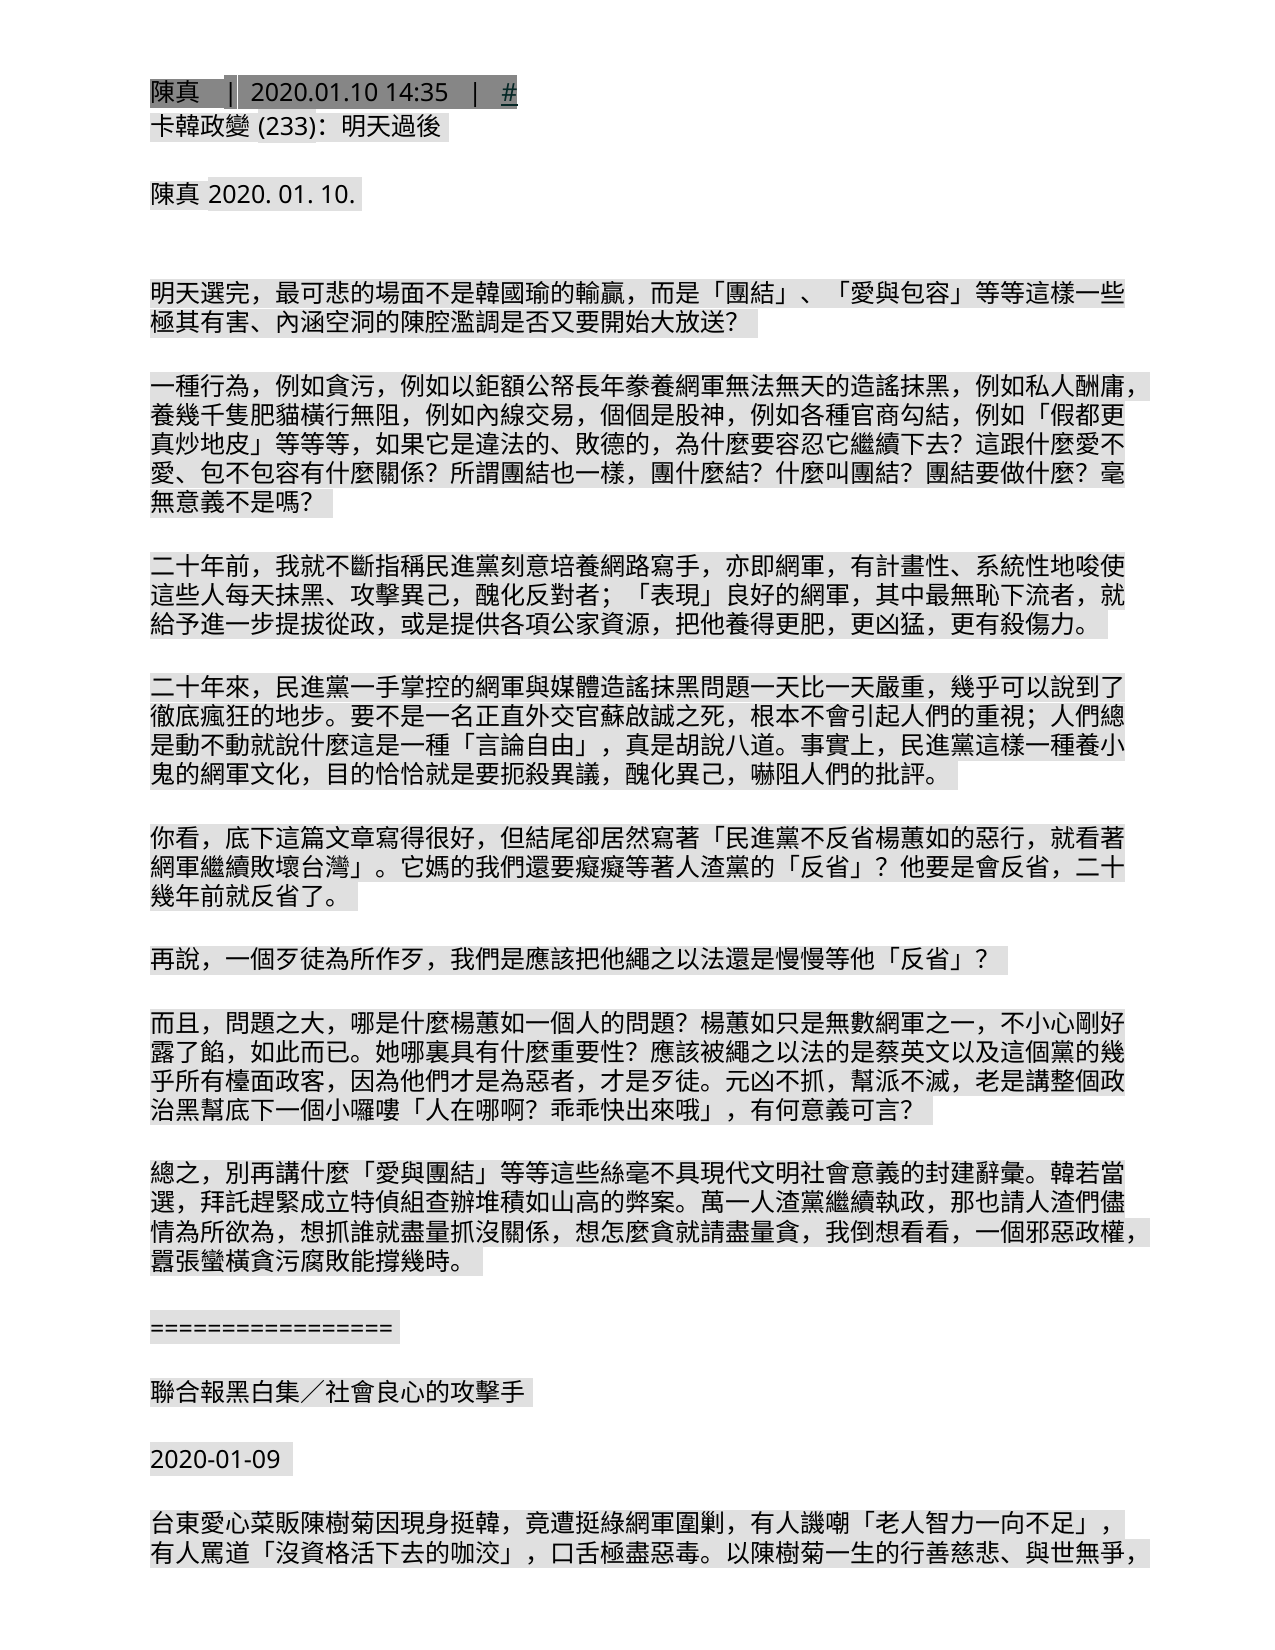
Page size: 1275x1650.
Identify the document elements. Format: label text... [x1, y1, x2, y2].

text 卡韓政變 (233)：明天過後 陳真 2020. 01. 10. 明天選完，最可悲的場面不是韓國瑜的輸贏，而是「團結」、「愛與包容」等等這樣一些極其有害、內涵空洞的陳腔濫調是否又要開始大放送？ 一種行為，例如貪污，例如以鉅額公帑長年豢養網軍無法無天的造謠抹黑，例如私人酬庸，養幾千隻肥貓橫行無阻，例如內線交易，個個是股神，例如各種官商勾結，例如「假都更真炒地皮」等等等，如果它是違法的、敗德的，為什麼要容忍它繼續下去？這跟什麼愛不愛、包不包容有什麼關係？所謂團結也一樣，團什麼結？什麼叫團結？團結要做什麼？毫無意義不是嗎？ 二十年前，我就不斷指稱民進黨刻意培養網路寫手，亦即網軍，有計畫性、系統性地唆使這些人每天抹黑、攻擊異己，醜化反對者；「表現」良好的網軍，其中最無恥下流者，就給予進一步提拔從政，或是提供各項公家資源，把他養得更肥，更凶猛，更有殺傷力。 二十年來，民進黨一手掌控的網軍與媒體造謠抹黑問題一天比一天嚴重，幾乎可以說到了徹底瘋狂的地步。要不是一名正直外交官蘇啟誠之死，根本不會引起人們的重視；人們總是動不動就說什麼這是一種「言論自由」，真是胡說八道。事實上，民進黨這樣一種養小鬼的網軍文化，目的恰恰就是要扼殺異議，醜化異己，嚇阻人們的批評。 你看，底下這篇文章寫得很好，但結尾卻居然寫著「民進黨不反省楊蕙如的惡行，就看著網軍繼續敗壞台灣」。它媽的我們還要癡癡等著人渣黨的「反省」？他要是會反省，二十幾年前就反省了。 再說，一個歹徒為所作歹，我們是應該把他繩之以法還是慢慢等他「反省」？ 而且，問題之大，哪是什麼楊蕙如一個人的問題？楊蕙如只是無數網軍之一，不小心剛好露了餡，如此而已。她哪裏具有什麼重要性？應該被繩之以法的是蔡英文以及這個黨的幾乎所有檯面政客，因為他們才是為惡者，才是歹徒。元凶不抓，幫派不滅，老是講整個政治黑幫底下一個小囉嘍「人在哪啊？乖乖快出來哦」，有何意義可言？ 總之，別再講什麼「愛與團結」等等這些絲毫不具現代文明社會意義的封建辭彙。韓若當選，拜託趕緊成立特偵組查辦堆積如山高的弊案。萬一人渣黨繼續執政，那也請人渣們儘情為所欲為，想抓誰就盡量抓沒關係，想怎麼貪就請盡量貪，我倒想看看，一個邪惡政權，囂張蠻橫貪污腐敗能撐幾時。 ================= 聯合報黑白集／社會良心的攻擊手 2020-01-09 台東愛心菜販陳樹菊因現身挺韓，竟遭挺綠網軍圍剿，有人譏嘲「老人智力一向不足」，有人罵道「沒資格活下去的咖洨」，口舌極盡惡毒。以陳樹菊一生的行善慈悲、與世無爭，這些邪惡網軍的作為，就如同「社會良心的攻擊手」。 要問的是：是誰讓這些年輕人變成散播惡意的鍵盤刺客？誰在付他們薪水讓他們生產危害社會的毒素？從這些攻擊手的言行看，凡是非其綠營族類，一律都須討伐誅殺，不問對方是善是惡，也不問是黑是白。試想，兩軍選舉交鋒，卻連周遭的百姓都一起株連，這也能算民主政治？ 楊蕙如的網軍案上月被檢方起訴，綠營毫不檢討或收斂，卻讓她兀自神隱。原因無他：選戰正在最後關頭，仍須大大借重網軍凶猛火力。也正因為執政黨無意反省，附隨網軍因而愈發猖獗，四處出草，竟連陳樹菊這樣一個低調行善的賣菜阿嬤都不放過。這種「楊蕙如們圍剿陳樹菊」的景象，展現的是綠營爪牙的缺乏人性，和蔡政府執政的冷酷無情正好「輝映」。 攻擊手言詞的冷血，讓人驚愕。他們用「年齡」來界定「智力」，貶低年長者，甚至應被剝奪「活下去的資格」。這些網軍，若是在家中或學校，會說出如此充滿歧視的言語嗎？絕不可能！但在為政治服務時，他們卻可以變得冷酷無情，對任何與「敵營」有關的人進行無差別攻擊。 民進黨不反省楊蕙如的惡行，就看著網軍繼續敗壞台灣。 [150, 109, 1125, 1568]
text 陳真 | 2020.01.10 14:35 | # [150, 75, 1125, 109]
